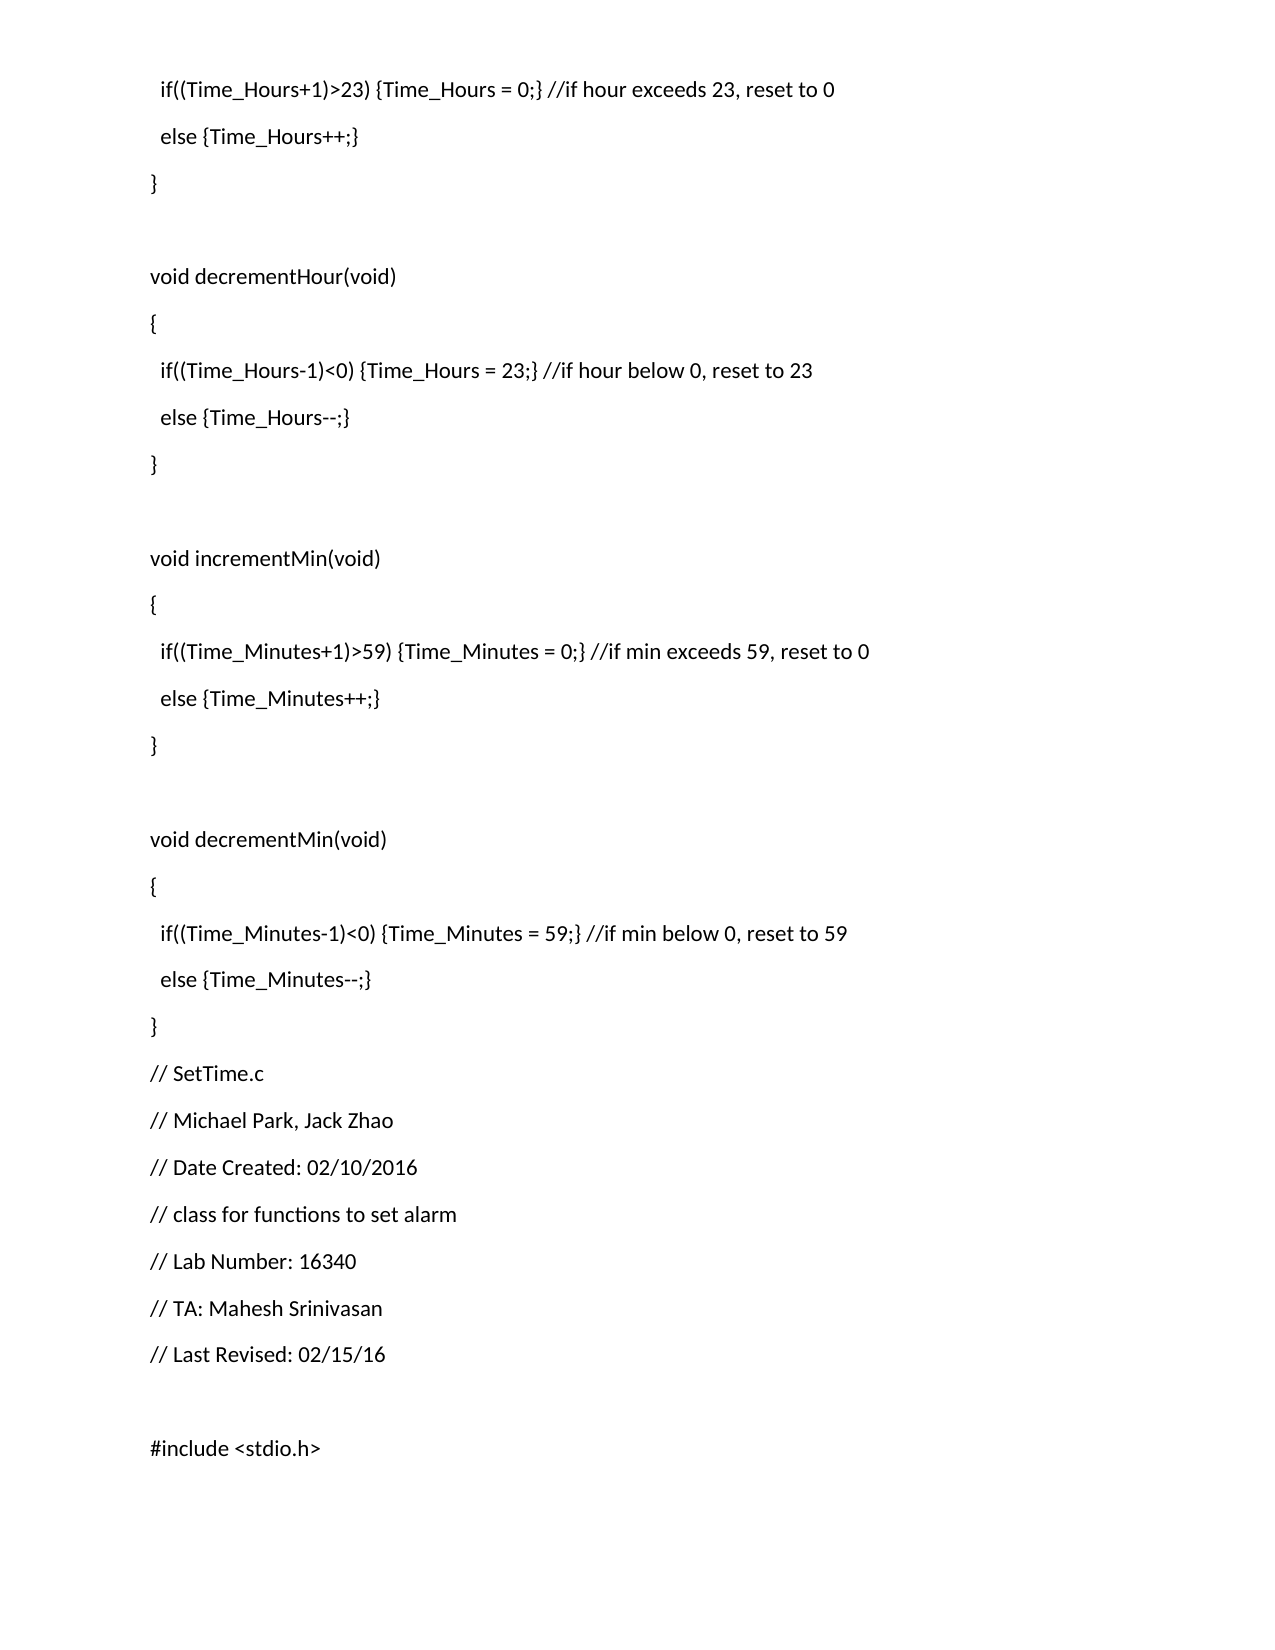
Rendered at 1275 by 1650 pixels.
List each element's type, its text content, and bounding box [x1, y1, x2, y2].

text // TA: Mahesh Srinivasan [150, 1294, 1125, 1322]
text { [150, 309, 1125, 337]
text else {Time_Hours--;} [150, 403, 1125, 431]
text } [150, 731, 1125, 759]
text #include <stdio.h> [150, 1434, 1125, 1462]
text if((Time_Hours+1)>23) {Time_Hours = 0;} //if hour exceeds 23, reset to 0 [150, 75, 1125, 103]
text void decrementHour(void) [150, 262, 1125, 291]
text else {Time_Minutes++;} [150, 684, 1125, 712]
text if((Time_Minutes+1)>59) {Time_Minutes = 0;} //if min exceeds 59, reset to 0 [150, 637, 1125, 666]
text } [150, 169, 1125, 197]
text // SetTime.c [150, 1059, 1125, 1087]
text // Michael Park, Jack Zhao [150, 1106, 1125, 1134]
text // Lab Number: 16340 [150, 1247, 1125, 1275]
text else {Time_Minutes--;} [150, 966, 1125, 994]
text // Date Created: 02/10/2016 [150, 1153, 1125, 1181]
text void incrementMin(void) [150, 544, 1125, 572]
text void decrementMin(void) [150, 825, 1125, 853]
text // Last Revised: 02/15/16 [150, 1341, 1125, 1369]
text else {Time_Hours++;} [150, 122, 1125, 150]
text { [150, 872, 1125, 900]
text } [150, 450, 1125, 478]
text if((Time_Minutes-1)<0) {Time_Minutes = 59;} //if min below 0, reset to 59 [150, 919, 1125, 947]
text { [150, 591, 1125, 619]
text if((Time_Hours-1)<0) {Time_Hours = 23;} //if hour below 0, reset to 23 [150, 356, 1125, 384]
text // class for functions to set alarm [150, 1200, 1125, 1228]
text } [150, 1012, 1125, 1041]
